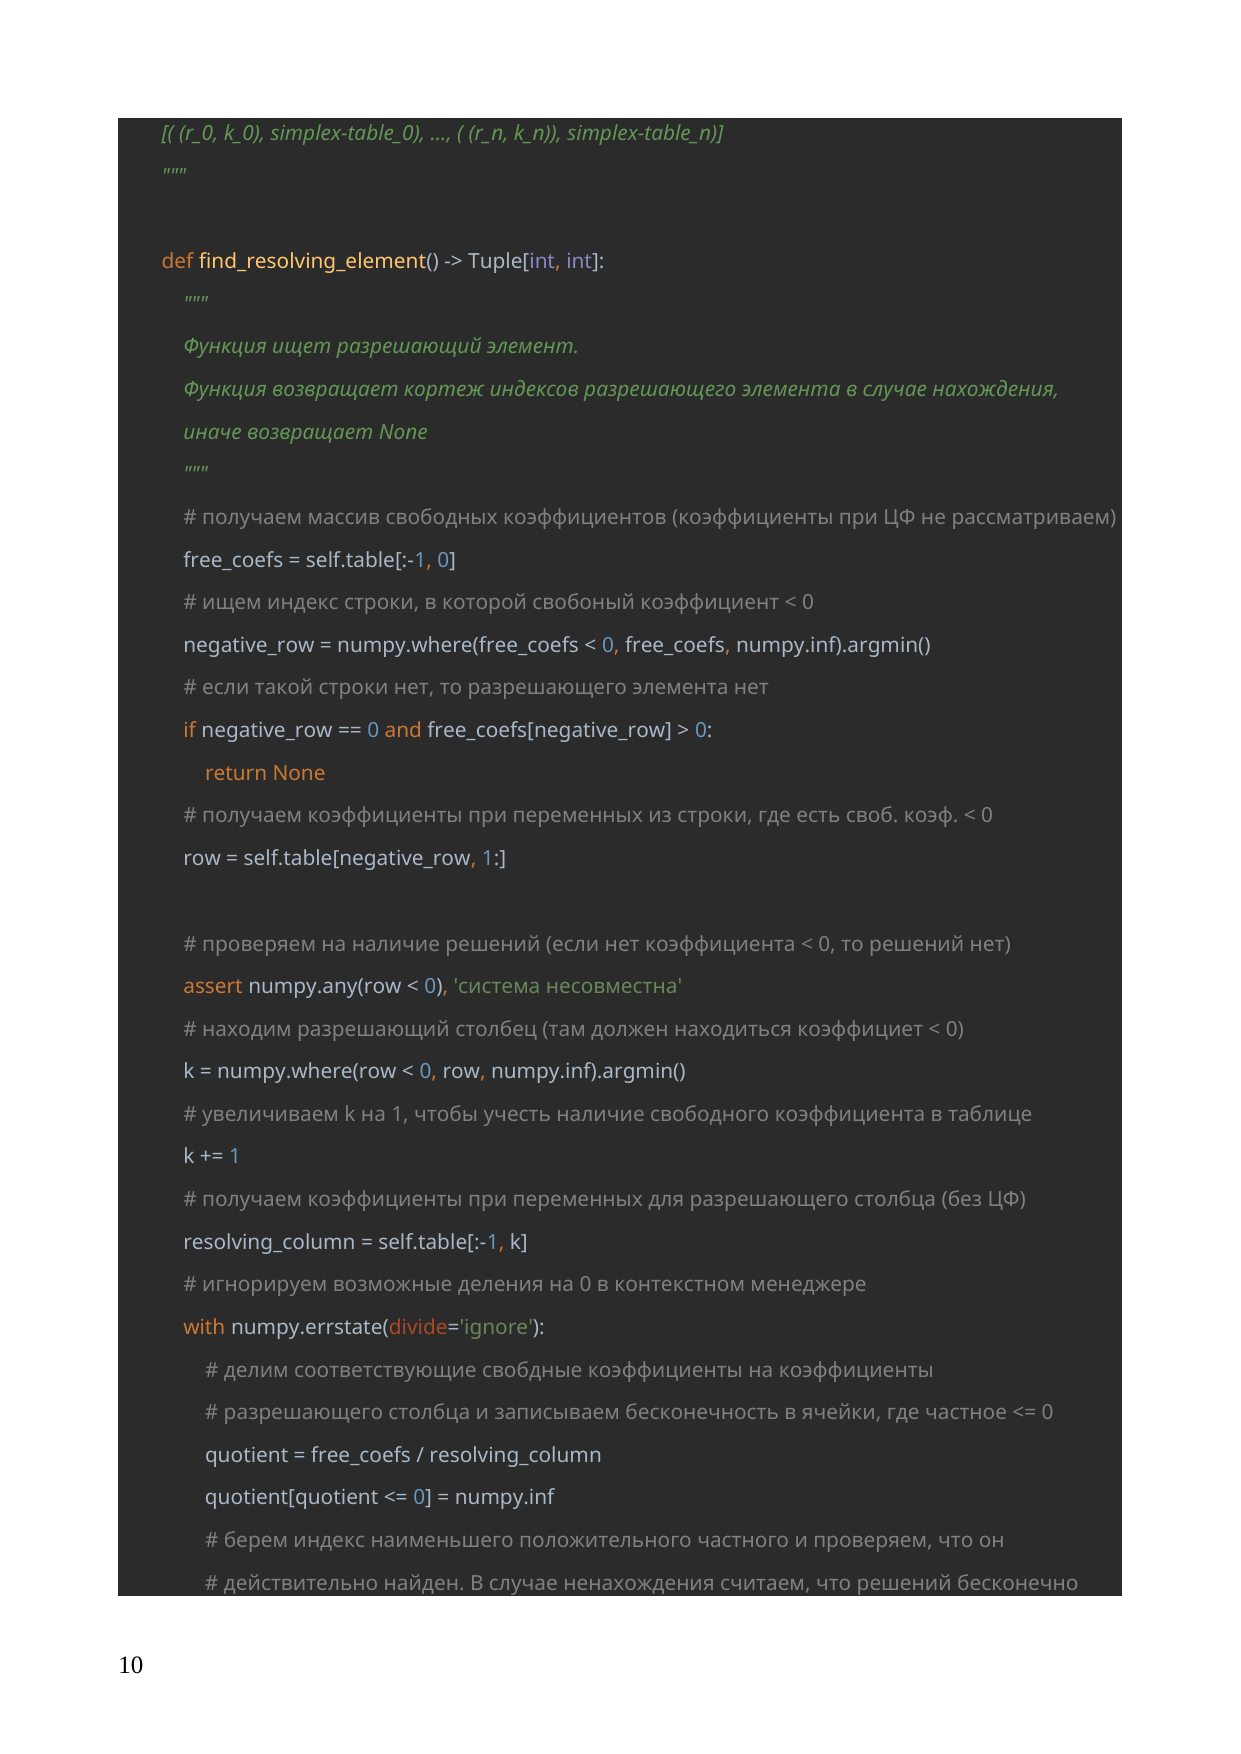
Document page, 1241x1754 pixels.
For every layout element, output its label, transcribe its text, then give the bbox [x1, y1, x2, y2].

text [( (r_0, k_0), simplex-table_0), ..., ( (r_n, k_n)), simplex-table_n)] """ def find_resolving_element() -> Tuple[int, int]: """ Функция ищет разрешающий элемент. Функция возвращает кортеж индексов разрешающего элемента в случае нахождения, иначе возвращает None """ # получаем массив свободных коэффициентов (коэффициенты при ЦФ не рассматриваем) free_coefs = self.table[:-1, 0] # ищем индекс строки, в которой свобоный коэффициент < 0 negative_row = numpy.where(free_coefs < 0, free_coefs, numpy.inf).argmin() # если такой строки нет, то разрешающего элемента нет if negative_row == 0 and free_coefs[negative_row] > 0: return None # получаем коэффициенты при переменных из строки, где есть своб. коэф. < 0 row = self.table[negative_row, 1:] # проверяем на наличие решений (если нет коэффициента < 0, то решений нет) assert numpy.any(row < 0), 'система несовместна' # находим разрешающий столбец (там должен находиться коэффициет < 0) k = numpy.where(row < 0, row, numpy.inf).argmin() # увеличиваем k на 1, чтобы учесть наличие свободного коэффициента в таблице k += 1 # получаем коэффициенты при переменных для разрешающего столбца (без ЦФ) resolving_column = self.table[:-1, k] # игнорируем возможные деления на 0 в контекстном менеджере with numpy.errstate(divide='ignore'): # делим соответствующие свобдные коэффициенты на коэффициенты # разрешающего столбца и записываем бесконечность в ячейки, где частное <= 0 quotient = free_coefs / resolving_column quotient[quotient <= 0] = numpy.inf # берем индекс наименьшего положительного частного и проверяем, что он # действительно найден. В случае ненахождения считаем, что решений бесконечно [118, 118, 1122, 1596]
